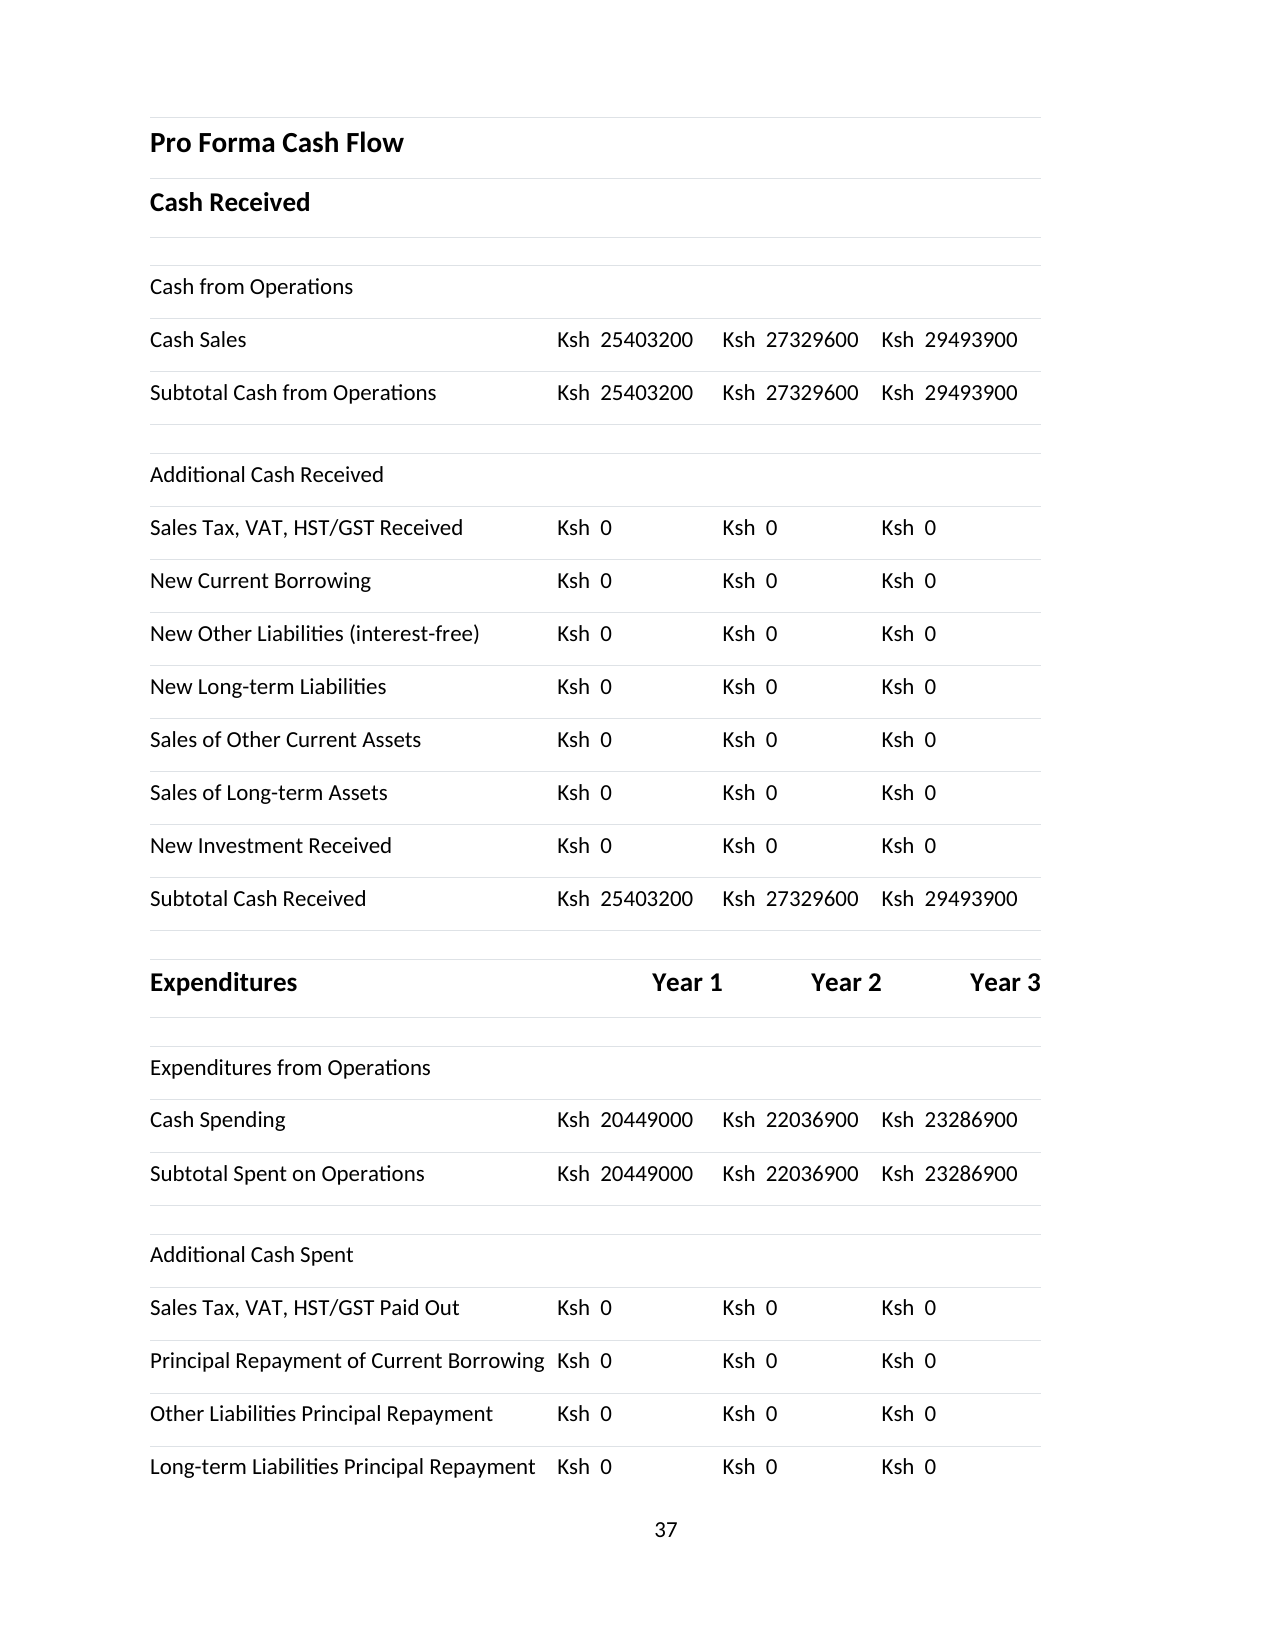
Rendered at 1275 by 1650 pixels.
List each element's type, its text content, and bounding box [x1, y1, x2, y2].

table_cell Subtotal Cash from Operations [150, 372, 557, 424]
table_cell Ksh 27329600 [723, 319, 881, 371]
table_cell [881, 1018, 1041, 1046]
table_cell Cash Spending [150, 1100, 557, 1152]
table_cell [723, 179, 881, 236]
table_cell Ksh 0 [557, 1447, 722, 1499]
table_cell Ksh 0 [881, 1447, 1041, 1499]
table_cell Ksh 0 [723, 825, 881, 877]
table_cell Subtotal Cash Received [150, 878, 557, 930]
table_cell [557, 179, 722, 236]
table_cell Ksh 29493900 [881, 319, 1041, 371]
table_cell Ksh 0 [557, 560, 722, 612]
table_cell Ksh 0 [723, 719, 881, 771]
table_cell Ksh 0 [723, 1288, 881, 1340]
table_cell New Other Liabilities (interest-free) [150, 613, 557, 665]
table_cell Ksh 25403200 [557, 878, 722, 930]
table_cell Sales Tax, VAT, HST/GST Received [150, 507, 557, 559]
table_cell New Current Borrowing [150, 560, 557, 612]
table_cell [723, 1206, 881, 1234]
table_cell Ksh 0 [881, 719, 1041, 771]
table_cell Ksh 20449000 [557, 1100, 722, 1152]
table_cell Ksh 22036900 [723, 1153, 881, 1205]
table_cell Subtotal Spent on Operations [150, 1153, 557, 1205]
table_cell [881, 179, 1041, 236]
table_cell Ksh 0 [723, 1394, 881, 1446]
table_cell Ksh 0 [557, 507, 722, 559]
table_cell Ksh 0 [723, 1447, 881, 1499]
table_cell Other Liabilities Principal Repayment [150, 1394, 557, 1446]
table_cell Cash Received [150, 179, 557, 236]
table_cell Ksh 0 [881, 613, 1041, 665]
table_cell Ksh 0 [881, 507, 1041, 559]
table_cell Ksh 0 [881, 825, 1041, 877]
table_cell [557, 931, 722, 959]
table_cell Year 1 [557, 960, 722, 1017]
table_cell Ksh 0 [881, 772, 1041, 824]
table_cell [723, 931, 881, 959]
table_header Pro Forma Cash Flow [150, 118, 1041, 178]
table_cell [881, 1235, 1041, 1287]
table_cell Ksh 0 [723, 507, 881, 559]
table_cell Ksh 0 [557, 1394, 722, 1446]
table_cell [881, 1047, 1041, 1099]
table_cell [557, 1206, 722, 1234]
table_cell Ksh 20449000 [557, 1153, 722, 1205]
table_cell Ksh 0 [557, 772, 722, 824]
table_cell Sales Tax, VAT, HST/GST Paid Out [150, 1288, 557, 1340]
table_cell Additional Cash Received [150, 454, 557, 506]
table_cell Ksh 0 [557, 825, 722, 877]
table_cell [557, 266, 722, 318]
table_cell [723, 238, 881, 265]
table_cell [557, 425, 722, 453]
table_cell Ksh 0 [557, 719, 722, 771]
table_cell Sales of Long-term Assets [150, 772, 557, 824]
table_cell [881, 238, 1041, 265]
table_cell Additional Cash Spent [150, 1235, 557, 1287]
table_cell New Long-term Liabilities [150, 666, 557, 718]
table_cell [881, 266, 1041, 318]
table_cell Ksh 0 [723, 772, 881, 824]
table_cell Ksh 27329600 [723, 372, 881, 424]
table_cell [150, 425, 557, 453]
table_cell Ksh 0 [557, 1341, 722, 1393]
table_cell [150, 1206, 557, 1234]
table_cell [723, 454, 881, 506]
table_cell [881, 931, 1041, 959]
table_cell [557, 238, 722, 265]
table_cell [557, 454, 722, 506]
table_cell Ksh 0 [881, 666, 1041, 718]
table_cell Expenditures from Operations [150, 1047, 557, 1099]
table_cell Ksh 29493900 [881, 878, 1041, 930]
table_cell Ksh 0 [723, 1341, 881, 1393]
table_cell Principal Repayment of Current Borrowing [150, 1341, 557, 1393]
table_cell [723, 1047, 881, 1099]
table_cell Expenditures [150, 960, 557, 1017]
table_cell Ksh 29493900 [881, 372, 1041, 424]
table_cell [723, 266, 881, 318]
table_cell Ksh 0 [723, 666, 881, 718]
table_cell Long-term Liabilities Principal Repayment [150, 1447, 557, 1499]
table_cell Cash Sales [150, 319, 557, 371]
table_cell Year 2 [723, 960, 881, 1017]
table_cell [150, 931, 557, 959]
table_cell Sales of Other Current Assets [150, 719, 557, 771]
table_cell [150, 1018, 557, 1046]
table_cell [557, 1018, 722, 1046]
table_cell Ksh 0 [557, 613, 722, 665]
table_cell Ksh 0 [557, 1288, 722, 1340]
table_cell Ksh 22036900 [723, 1100, 881, 1152]
table_cell [557, 1235, 722, 1287]
table_cell Ksh 0 [881, 1394, 1041, 1446]
table_cell [881, 454, 1041, 506]
table_cell Year 3 [881, 960, 1041, 1017]
table_cell [557, 1047, 722, 1099]
table_cell Ksh 0 [881, 1341, 1041, 1393]
table_cell [723, 1018, 881, 1046]
table_cell Ksh 27329600 [723, 878, 881, 930]
table_cell Cash from Operations [150, 266, 557, 318]
table_cell [881, 1206, 1041, 1234]
table_cell [723, 1235, 881, 1287]
table_cell Ksh 23286900 [881, 1153, 1041, 1205]
table_cell Ksh 0 [881, 560, 1041, 612]
table_cell Ksh 0 [723, 560, 881, 612]
table_cell Ksh 0 [557, 666, 722, 718]
table_cell Ksh 25403200 [557, 372, 722, 424]
table_cell [881, 425, 1041, 453]
table_cell Ksh 25403200 [557, 319, 722, 371]
table_cell Ksh 0 [723, 613, 881, 665]
table_cell Ksh 0 [881, 1288, 1041, 1340]
table_cell Ksh 23286900 [881, 1100, 1041, 1152]
table_cell [150, 238, 557, 265]
table_cell New Investment Received [150, 825, 557, 877]
table_cell [723, 425, 881, 453]
